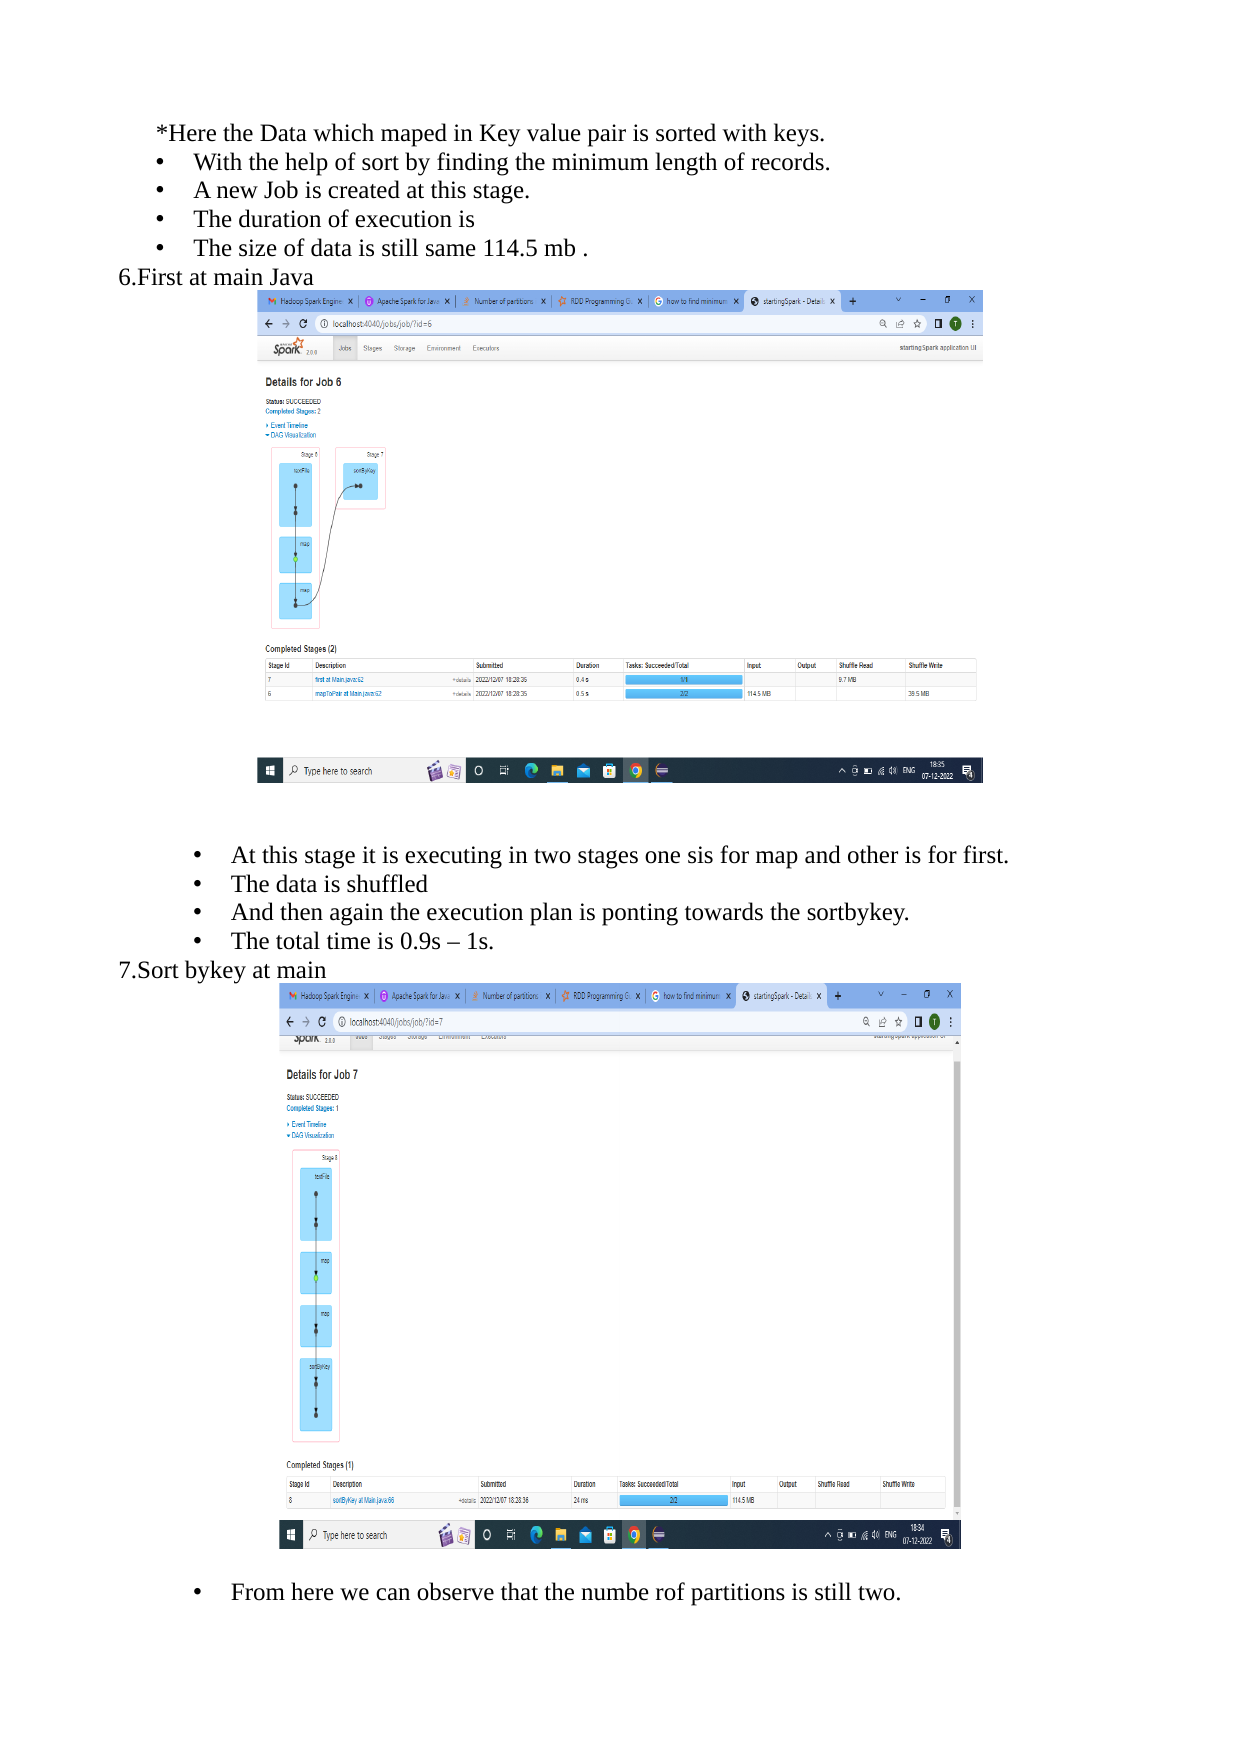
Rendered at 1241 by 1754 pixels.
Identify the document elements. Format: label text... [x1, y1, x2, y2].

list The duration of execution is [156, 204, 1122, 233]
list From here we can observe that the numbe rof partitions is still two. [193, 1577, 1122, 1606]
list A new Job is created at this stage. [156, 176, 1122, 204]
list The size of data is still same 114.5 mb . [156, 233, 1122, 262]
list The data is shuffled [193, 869, 1122, 897]
picture [279, 983, 961, 1549]
list With the help of sort by finding the minimum length of records. [156, 147, 1122, 176]
list At this stage it is executing in two stages one sis for map and other is for first. [193, 840, 1122, 869]
list And then again the execution plan is ponting towards the sortbykey. [193, 897, 1122, 926]
text *Here the Data which maped in Key value pair is sorted with keys. [118, 118, 1122, 147]
text 6.First at main Java [118, 262, 1122, 291]
text 7.Sort bykey at main [118, 955, 1122, 984]
picture [257, 290, 983, 783]
list The total time is 0.9s – 1s. [193, 926, 1122, 955]
